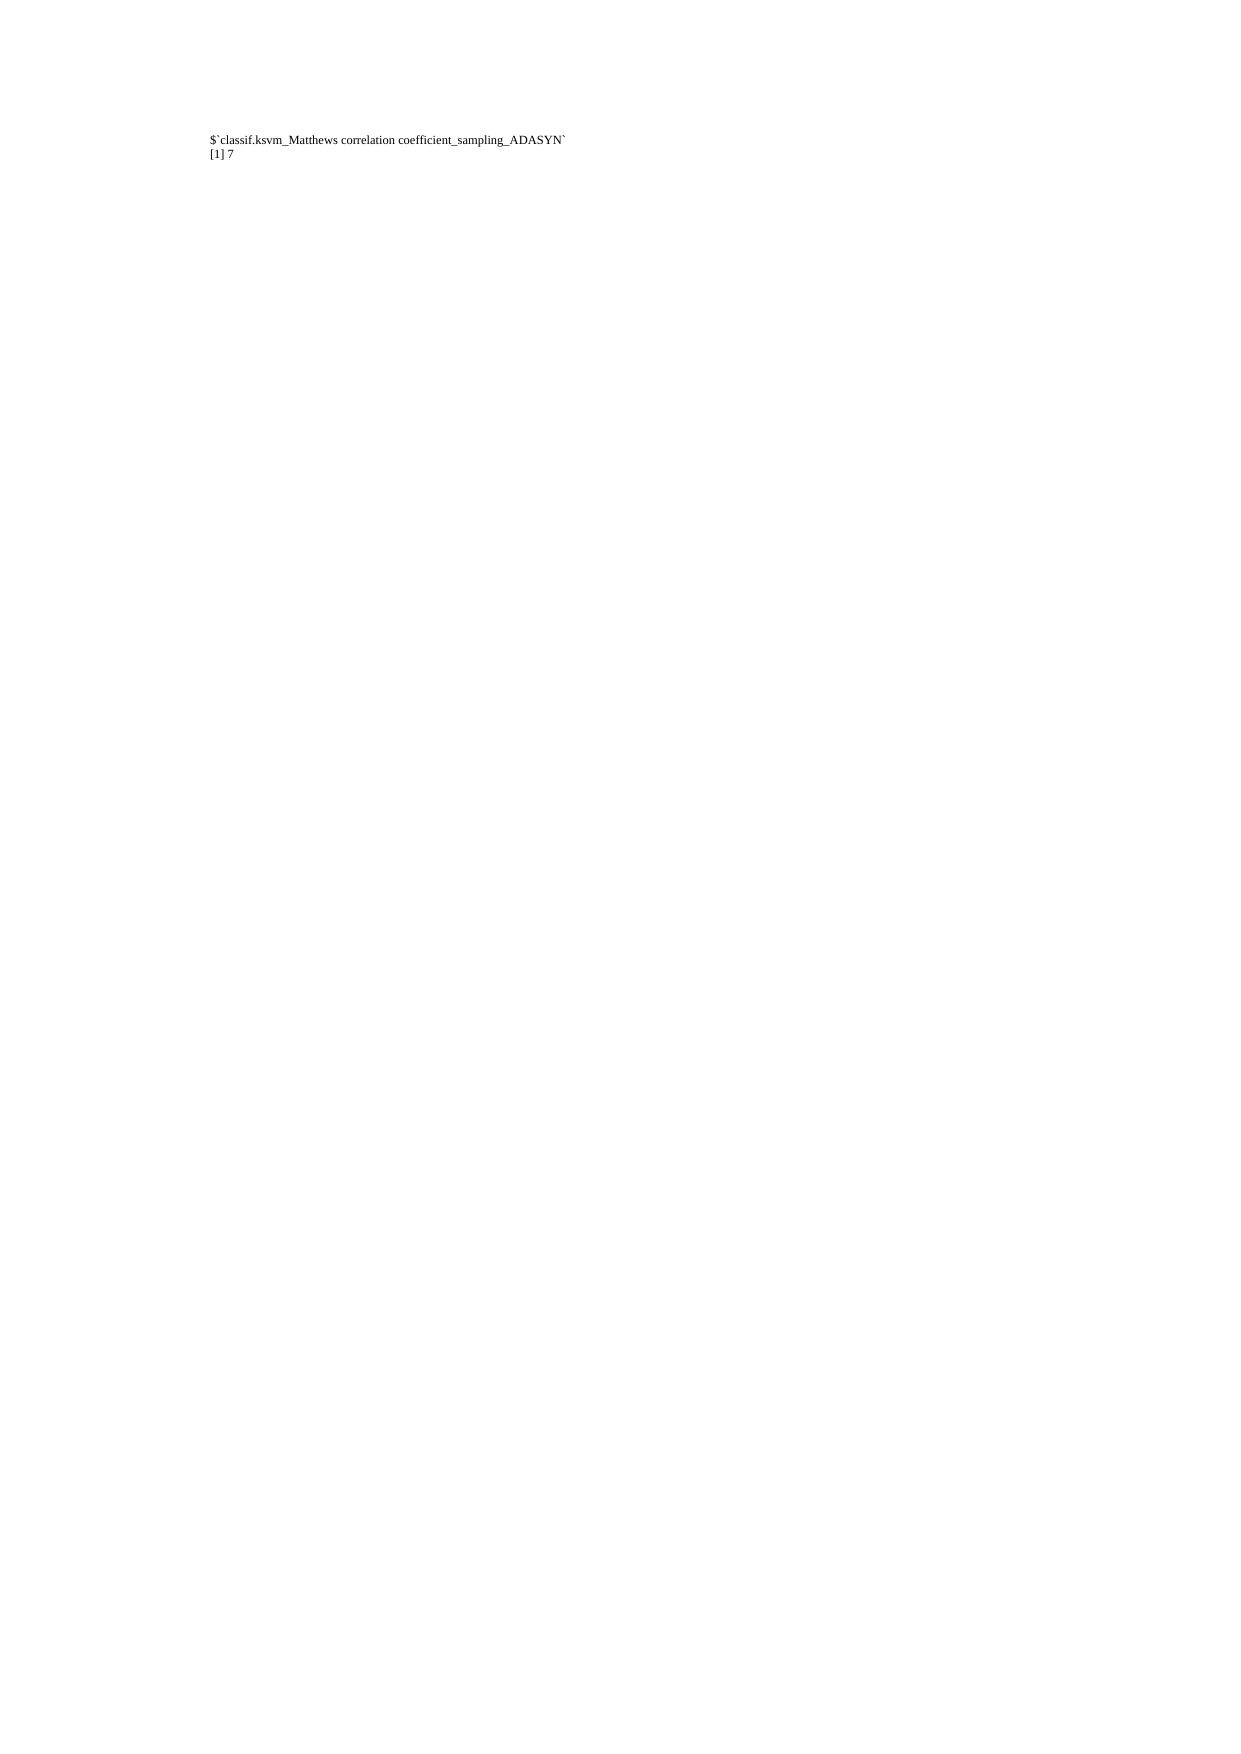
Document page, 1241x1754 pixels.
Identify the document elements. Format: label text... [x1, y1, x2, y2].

text $`classif.ksvm_Matthews correlation coefficient_sampling_ADASYN` [210, 132, 1122, 147]
text [1] 7 [210, 147, 1122, 161]
